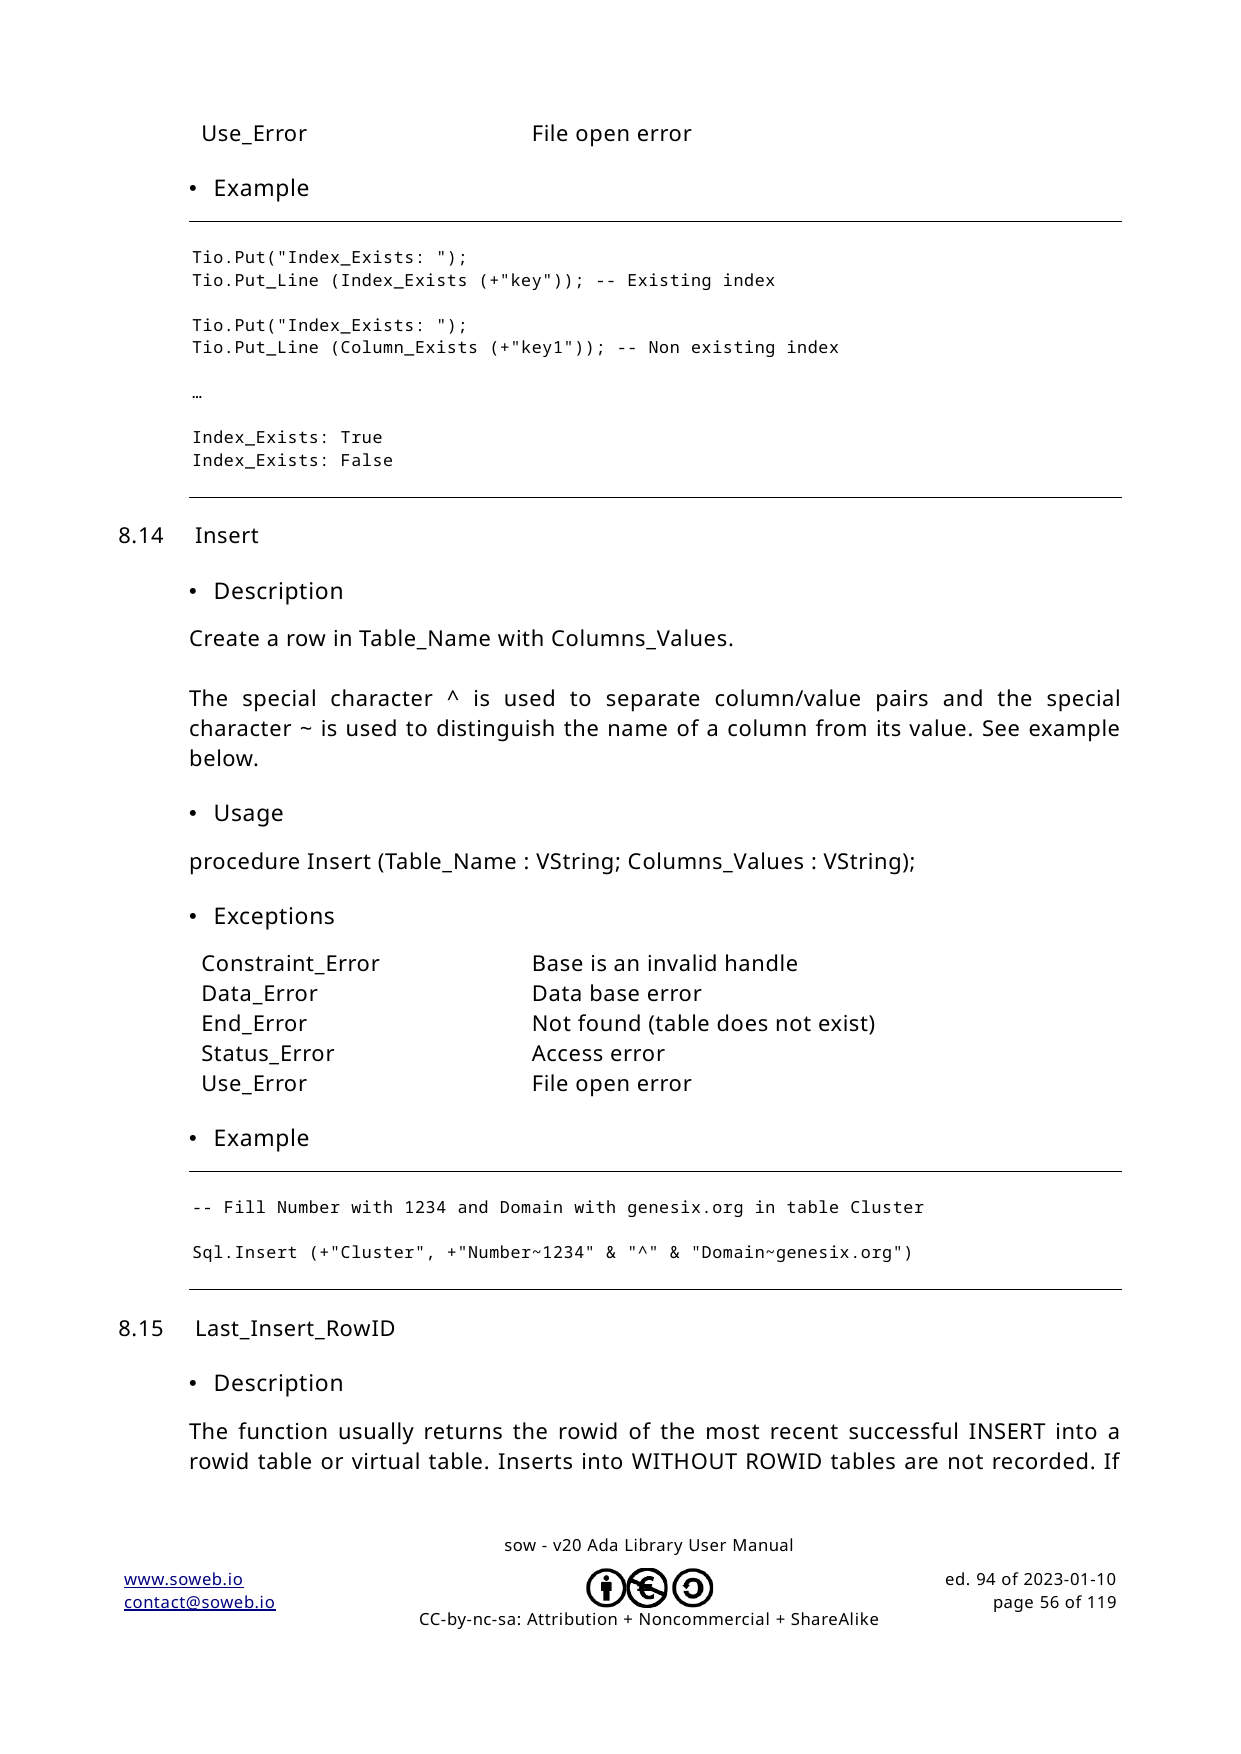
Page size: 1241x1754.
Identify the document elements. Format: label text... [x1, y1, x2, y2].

text End_Error Not found (table does not exist) [189, 1008, 1122, 1038]
list Tio.Put("Index_Exists: "); [189, 311, 1122, 333]
list Tio.Put_Line (Column_Exists (+"key1")); -- Non existing index … Index_Exists: True [189, 333, 1122, 446]
subtitle Exceptions [189, 899, 1122, 931]
subtitle Example [189, 1122, 1122, 1153]
text Use_Error File open error [189, 1068, 1122, 1098]
text Constraint_Error Base is an invalid handle [189, 948, 1122, 978]
text Data_Error Data base error [189, 978, 1122, 1008]
list Tio.Put("Index_Exists: "); [189, 243, 1122, 266]
list Index_Exists: False [189, 446, 1122, 497]
picture [672, 1568, 714, 1608]
text Status_Error Access error [189, 1038, 1122, 1068]
subtitle Insert [118, 520, 1122, 550]
text Use_Error File open error [189, 118, 1122, 148]
subtitle Description [189, 574, 1122, 605]
picture [585, 1568, 668, 1608]
subtitle Usage [189, 797, 1122, 828]
text The function usually returns the rowid of the most recent successful INSERT into a rowid table or virtual table. Inserts into WITHOUT ROWID tables are not recorded. If [189, 1416, 1122, 1476]
text procedure Insert (Table_Name : VString; Columns_Values : VString); [189, 846, 1122, 876]
text Create a row in Table_Name with Columns_Values. [189, 623, 1122, 653]
list -- Fill Number with 1234 and Domain with genesix.org in table Cluster Sql.Insert (+"Cluster", +"Number~1234" & "^" & "Domain~genesix.org") [189, 1193, 1122, 1289]
text The special character ^ is used to separate column/value pairs and the special character ~ is used to distinguish the name of a column from its value. See example below. [189, 683, 1122, 773]
subtitle Description [189, 1367, 1122, 1398]
subtitle Last_Insert_RowID [118, 1313, 1122, 1343]
subtitle Example [189, 172, 1122, 203]
list Tio.Put_Line (Index_Exists (+"key")); -- Existing index [189, 266, 1122, 291]
